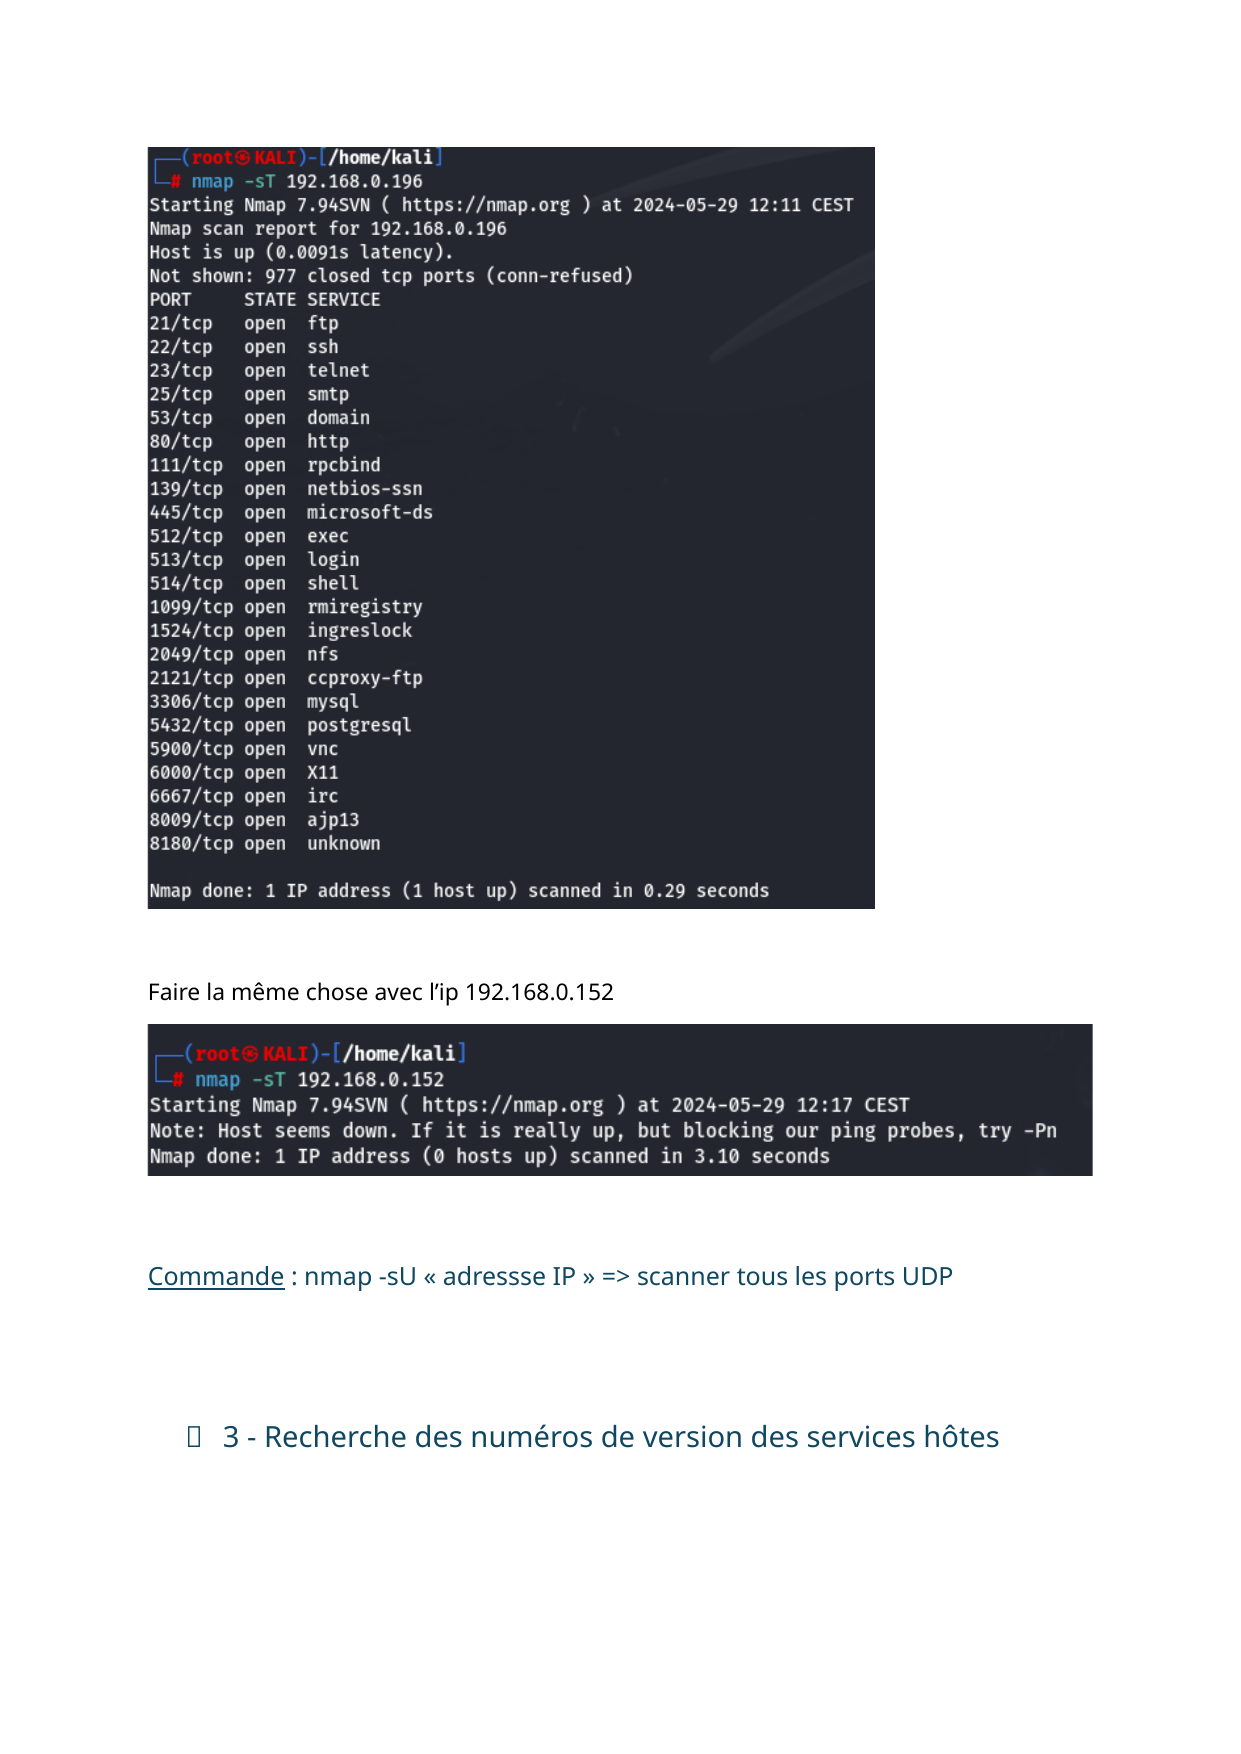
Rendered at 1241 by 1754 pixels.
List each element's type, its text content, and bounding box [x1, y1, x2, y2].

text Faire la même chose avec l’ip 192.168.0.152 [148, 976, 1093, 1007]
subtitle Commande : nmap -sU « adressse IP » => scanner tous les ports UDP [148, 1259, 1093, 1293]
list 3 - Recherche des numéros de version des services hôtes [185, 1417, 1093, 1456]
